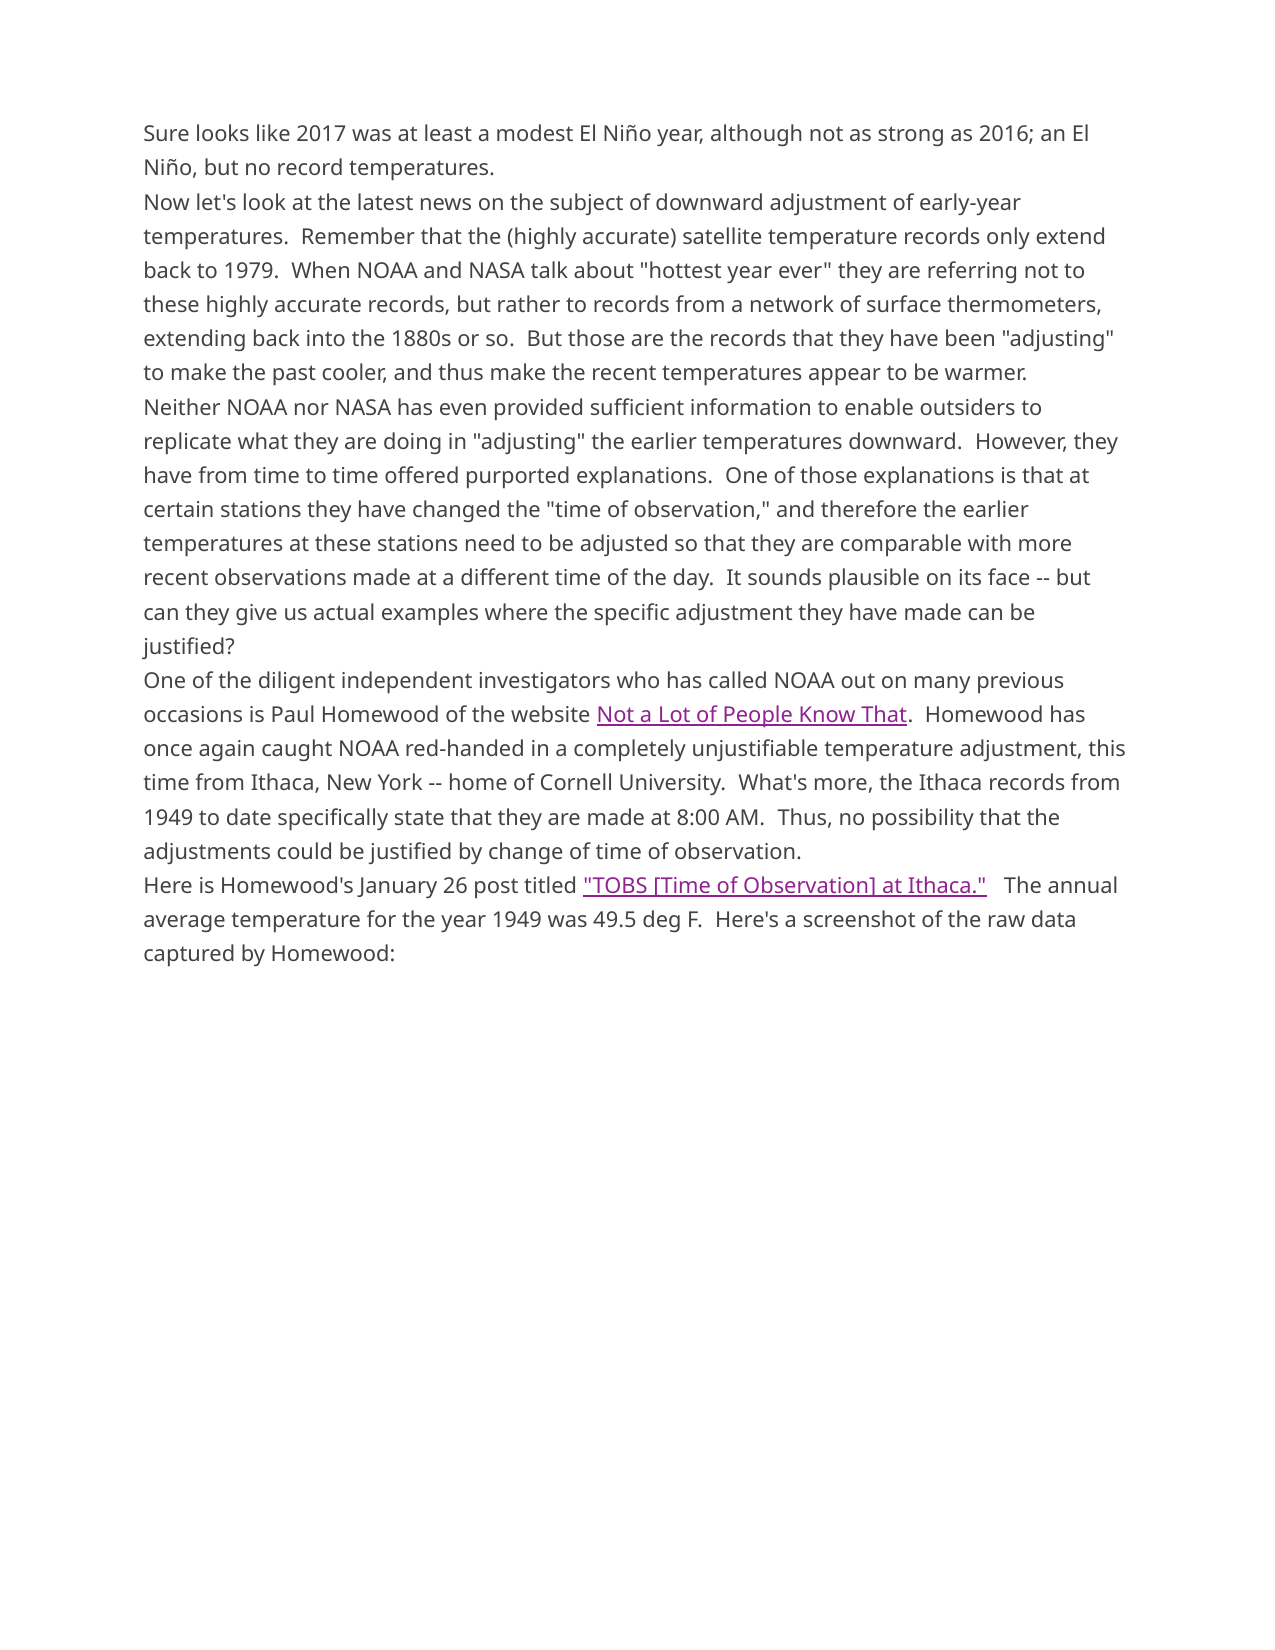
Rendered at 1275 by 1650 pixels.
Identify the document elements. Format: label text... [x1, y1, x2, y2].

text Neither NOAA nor NASA has even provided sufficient information to enable outsiders to replicate what they are doing in "adjusting" the earlier temperatures downward. However, they have from time to time offered purported explanations. One of those explanations is that at certain stations they have changed the "time of observation," and therefore the earlier temperatures at these stations need to be adjusted so that they are comparable with more recent observations made at a different time of the day. It sounds plausible on its face -- but can they give us actual examples where the specific adjustment they have made can be justified? [143, 391, 1132, 660]
text Now let's look at the latest news on the subject of downward adjustment of early-year temperatures. Remember that the (highly accurate) satellite temperature records only extend back to 1979. When NOAA and NASA talk about "hottest year ever" they are referring not to these highly accurate records, but rather to records from a network of surface thermometers, extending back into the 1880s or so. But those are the records that they have been "adjusting" to make the past cooler, and thus make the recent temperatures appear to be warmer. [143, 186, 1132, 387]
text Sure looks like 2017 was at least a modest El Niño year, although not as strong as 2016; an El Niño, but no record temperatures. [143, 118, 1132, 182]
text One of the diligent independent investigators who has called NOAA out on many previous occasions is Paul Homewood of the website Not a Lot of People Know That. Homewood has once again caught NOAA red-handed in a completely unjustifiable temperature adjustment, this time from Ithaca, New York -- home of Cornell University. What's more, the Ithaca records from 1949 to date specifically state that they are made at 8:00 AM. Thus, no possibility that the adjustments could be justified by change of time of observation. [143, 665, 1132, 865]
text Here is Homewood's January 26 post titled "TOBS [Time of Observation] at Ithaca." The annual average temperature for the year 1949 was 49.5 deg F. Here's a screenshot of the raw data captured by Homewood: [143, 870, 1132, 968]
